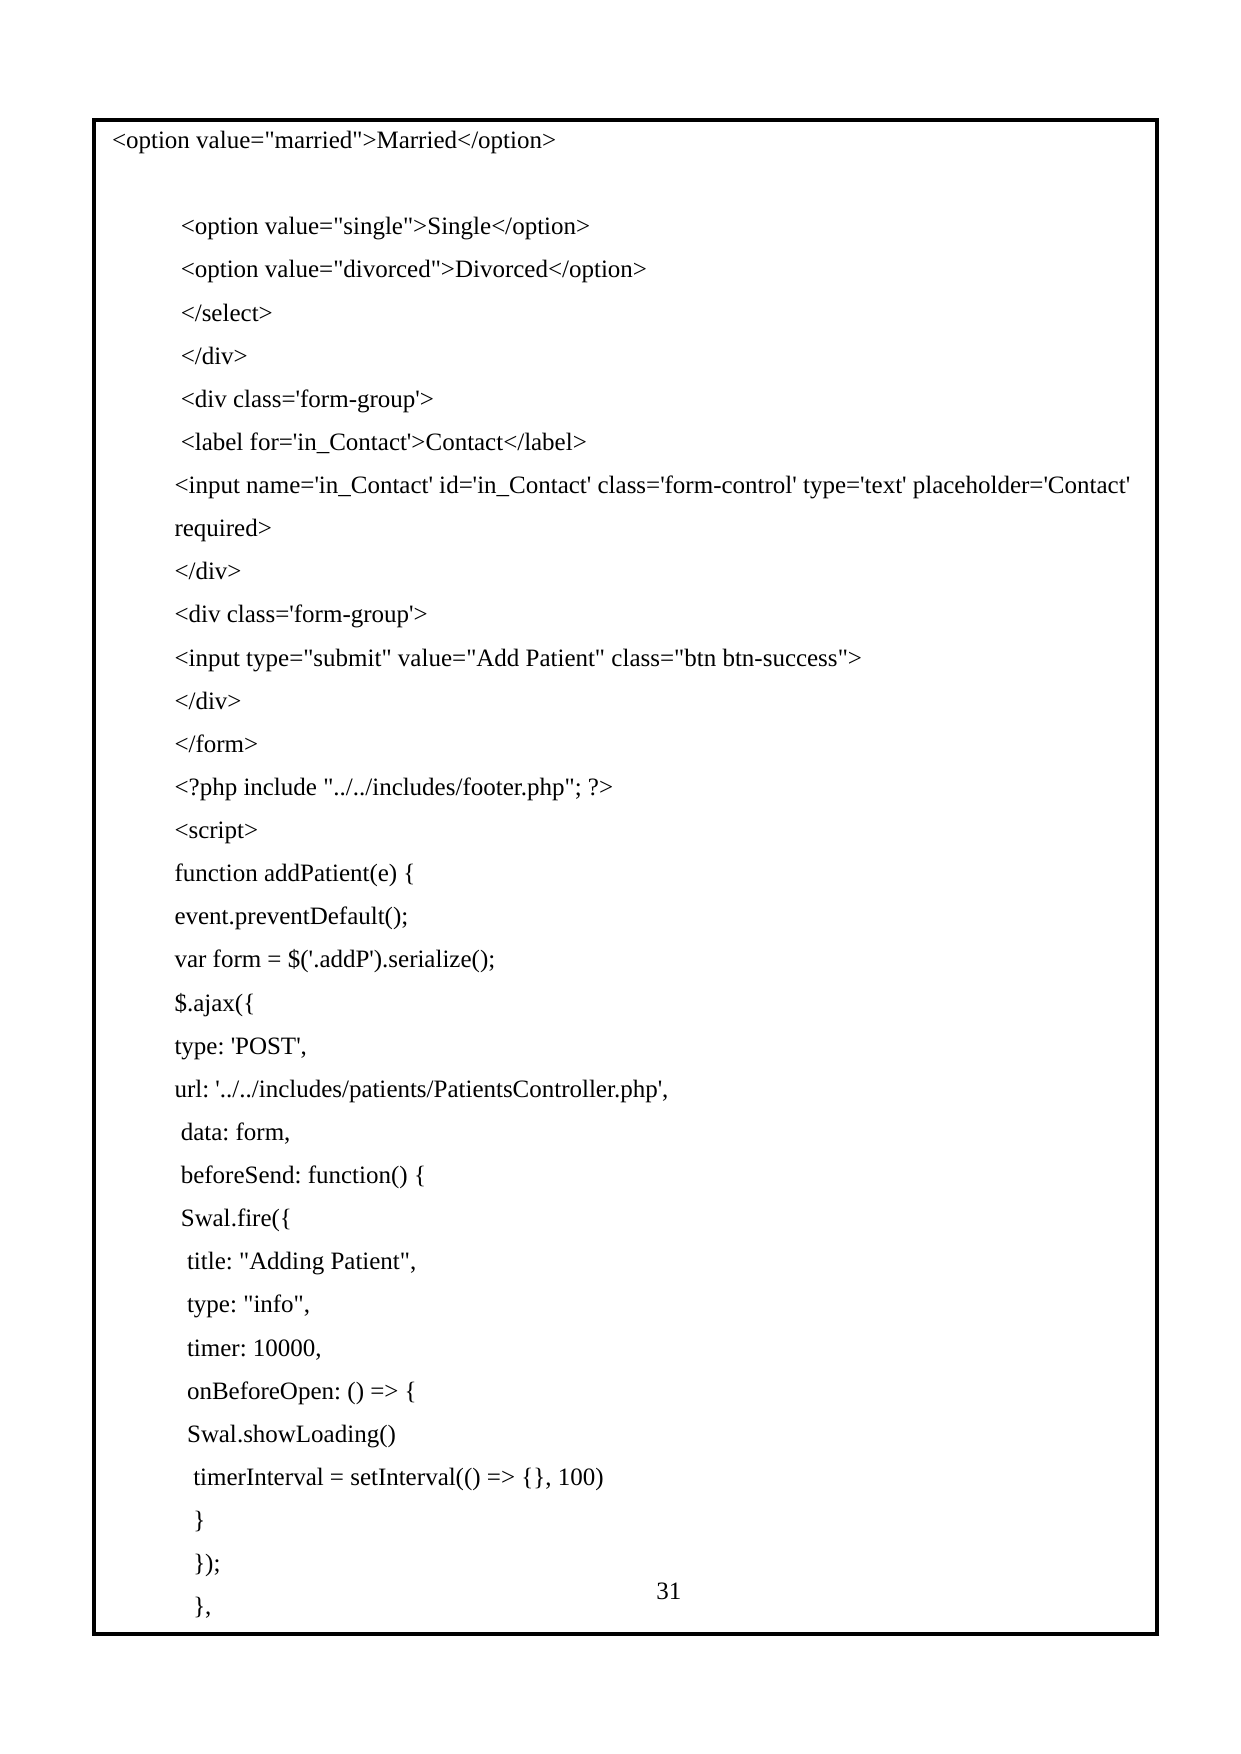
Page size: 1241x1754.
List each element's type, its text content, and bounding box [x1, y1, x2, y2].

text <input name='in_Contact' id='in_Contact' class='form-control' type='text' placeholder='Contact' [99, 470, 1146, 499]
text beforeSend: function() { [99, 1160, 1146, 1189]
text type: "info", [99, 1289, 1146, 1318]
text <option value="divorced">Divorced</option> [99, 254, 1146, 283]
text data: form, [99, 1117, 1146, 1146]
text title: "Adding Patient", [99, 1246, 1146, 1275]
text <?php include "../../includes/footer.php"; ?> [99, 772, 1146, 801]
text </div> [99, 556, 1146, 585]
text Swal.fire({ [99, 1203, 1146, 1232]
text <script> [99, 815, 1146, 844]
text required> [99, 513, 1146, 542]
text </select> [99, 298, 1146, 326]
text <option value="single">Single</option> [99, 211, 1146, 240]
text event.preventDefault(); [99, 901, 1146, 930]
text <label for='in_Contact'>Contact</label> [99, 427, 1146, 456]
text timerInterval = setInterval(() => {}, 100) [99, 1462, 1146, 1491]
text function addPatient(e) { [99, 858, 1146, 887]
text <input type="submit" value="Add Patient" class="btn btn-success"> [99, 643, 1146, 671]
text }, [99, 1591, 1146, 1620]
text Swal.showLoading() [99, 1419, 1146, 1448]
text </form> [99, 729, 1146, 758]
text <div class='form-group'> [99, 384, 1146, 413]
text var form = $('.addP').serialize(); [99, 944, 1146, 973]
text url: '../../includes/patients/PatientsController.php', [99, 1074, 1146, 1103]
text </div> [99, 341, 1146, 369]
text onBeforeOpen: () => { [99, 1376, 1146, 1404]
text type: 'POST', [99, 1031, 1146, 1059]
text <option value="married">Married</option> [99, 125, 1146, 154]
text timer: 10000, [99, 1333, 1146, 1361]
text }); [99, 1548, 1146, 1577]
text <div class='form-group'> [99, 599, 1146, 628]
text </div> [99, 686, 1146, 714]
text } [99, 1505, 1146, 1534]
text $.ajax({ [99, 988, 1146, 1016]
